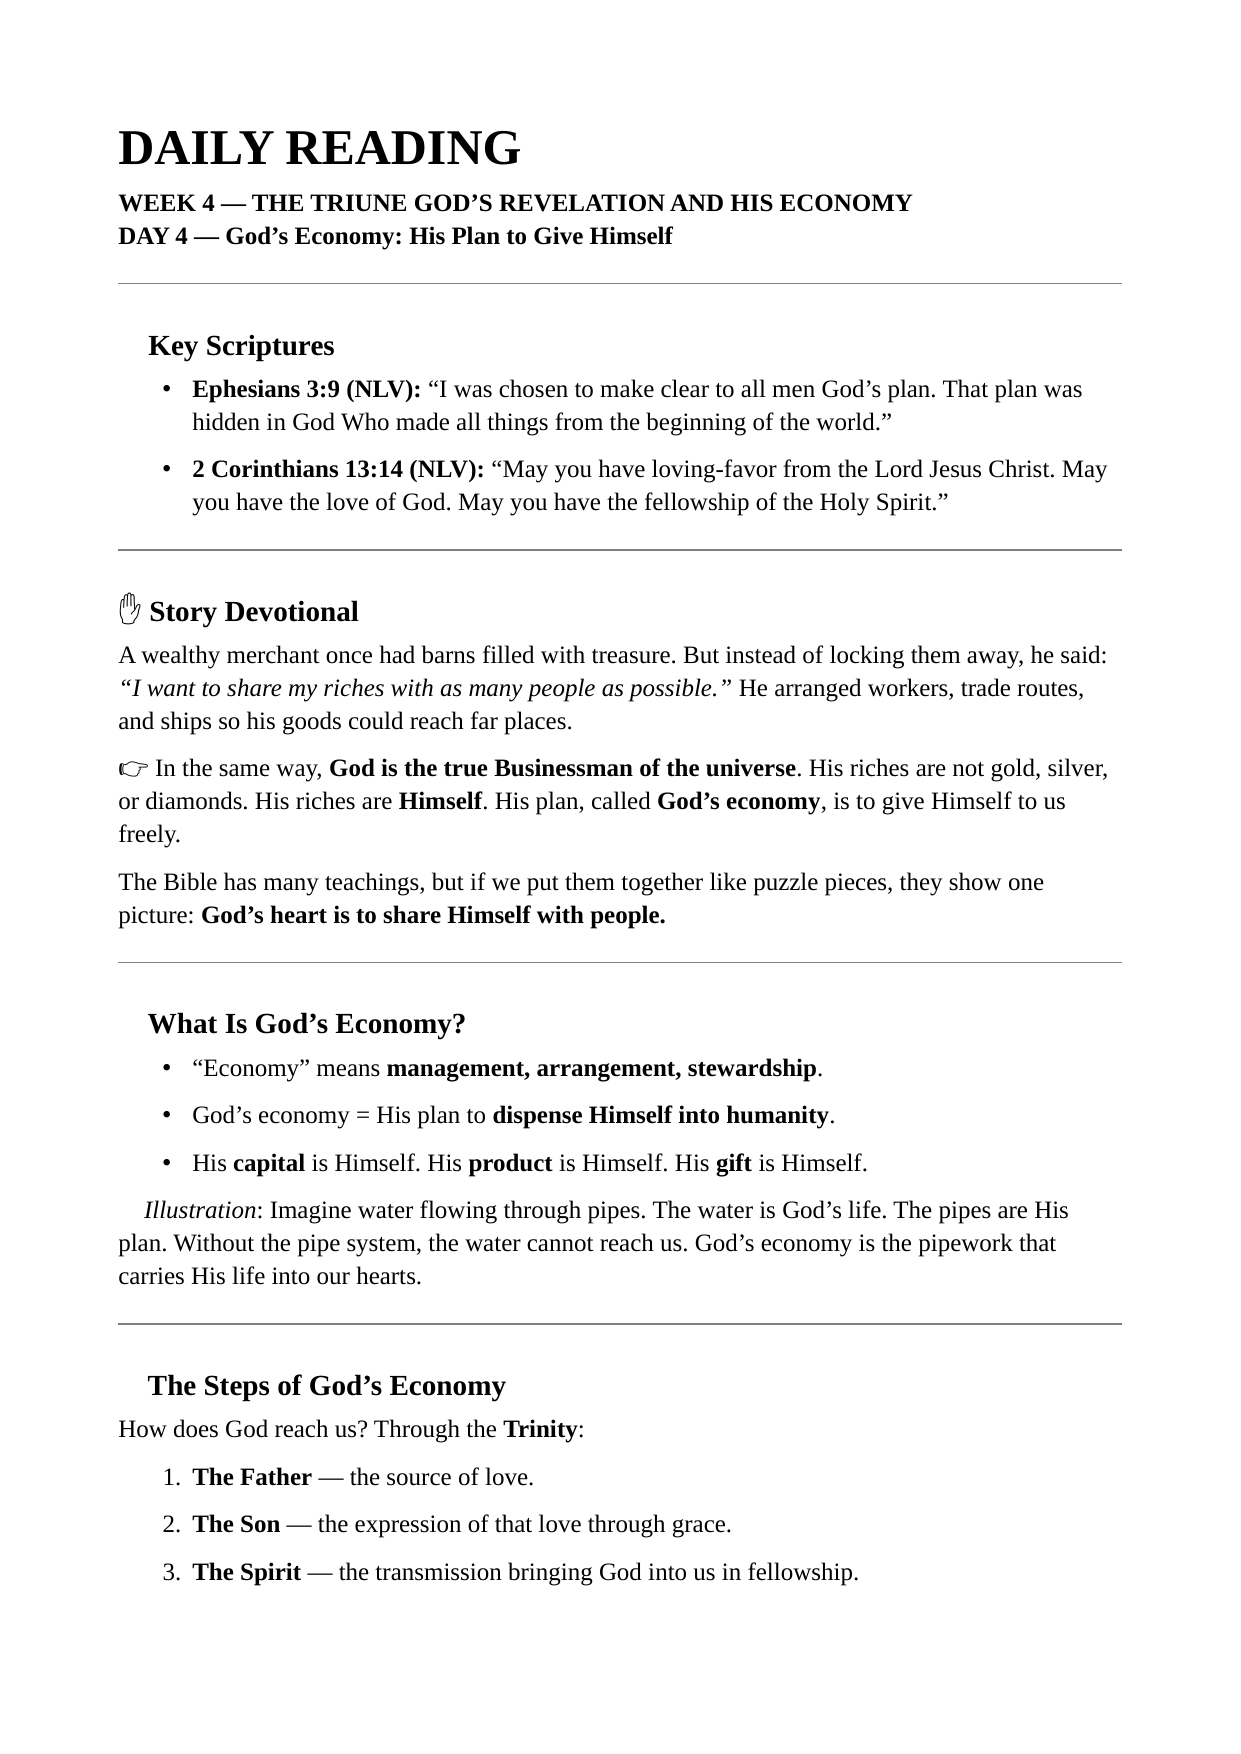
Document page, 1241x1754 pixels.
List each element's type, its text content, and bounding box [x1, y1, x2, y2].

list “Economy” means management, arrangement, stewardship. [162, 1053, 1122, 1081]
text The Bible has many teachings, but if we put them together like puzzle pieces, they show one picture: God’s heart is to share Himself with people. [118, 867, 1122, 929]
list His capital is Himself. His product is Himself. His gift is Himself. [162, 1148, 1122, 1177]
list The Father — the source of love. [162, 1462, 1122, 1490]
list God’s economy = His plan to dispense Himself into humanity. [162, 1100, 1122, 1129]
text WEEK 4 — THE TRIUNE GOD’S REVELATION AND HIS ECONOMY DAY 4 — God’s Economy: His Plan to Give Himself [118, 188, 1122, 250]
subtitle ✨ The Steps of God’s Economy [118, 1368, 1122, 1401]
text How does God reach us? Through the Trinity: [118, 1414, 1122, 1443]
subtitle ✋ Story Devotional [118, 594, 1122, 627]
text A wealthy merchant once had barns filled with treasure. But instead of locking them away, he said: “I want to share my riches with as many people as possible.” He arranged workers, trade routes, and ships so his goods could reach far places. [118, 640, 1122, 734]
subtitle 📖 Key Scriptures [118, 328, 1122, 361]
list 2 Corinthians 13:14 (NLV): “May you have loving-favor from the Lord Jesus Christ. May you have the love of God. May you have the fellowship of the Holy Spirit.” [162, 454, 1122, 516]
list Ephesians 3:9 (NLV): “I was chosen to make clear to all men God’s plan. That plan was hidden in God Who made all things from the beginning of the world.” [162, 374, 1122, 435]
text 💡 Illustration: Imagine water flowing through pipes. The water is God’s life. The pipes are His plan. Without the pipe system, the water cannot reach us. God’s economy is the pipework that carries His life into our hearts. [118, 1195, 1122, 1290]
subtitle ✨ What Is God’s Economy? [118, 1007, 1122, 1040]
subtitle DAILY READING [118, 118, 1122, 176]
list The Spirit — the transmission bringing God into us in fellowship. [162, 1557, 1122, 1586]
text 👉 In the same way, God is the true Businessman of the universe. His riches are not gold, silver, or diamonds. His riches are Himself. His plan, called God’s economy, is to give Himself to us freely. [118, 753, 1122, 848]
list The Son — the expression of that love through grace. [162, 1509, 1122, 1538]
